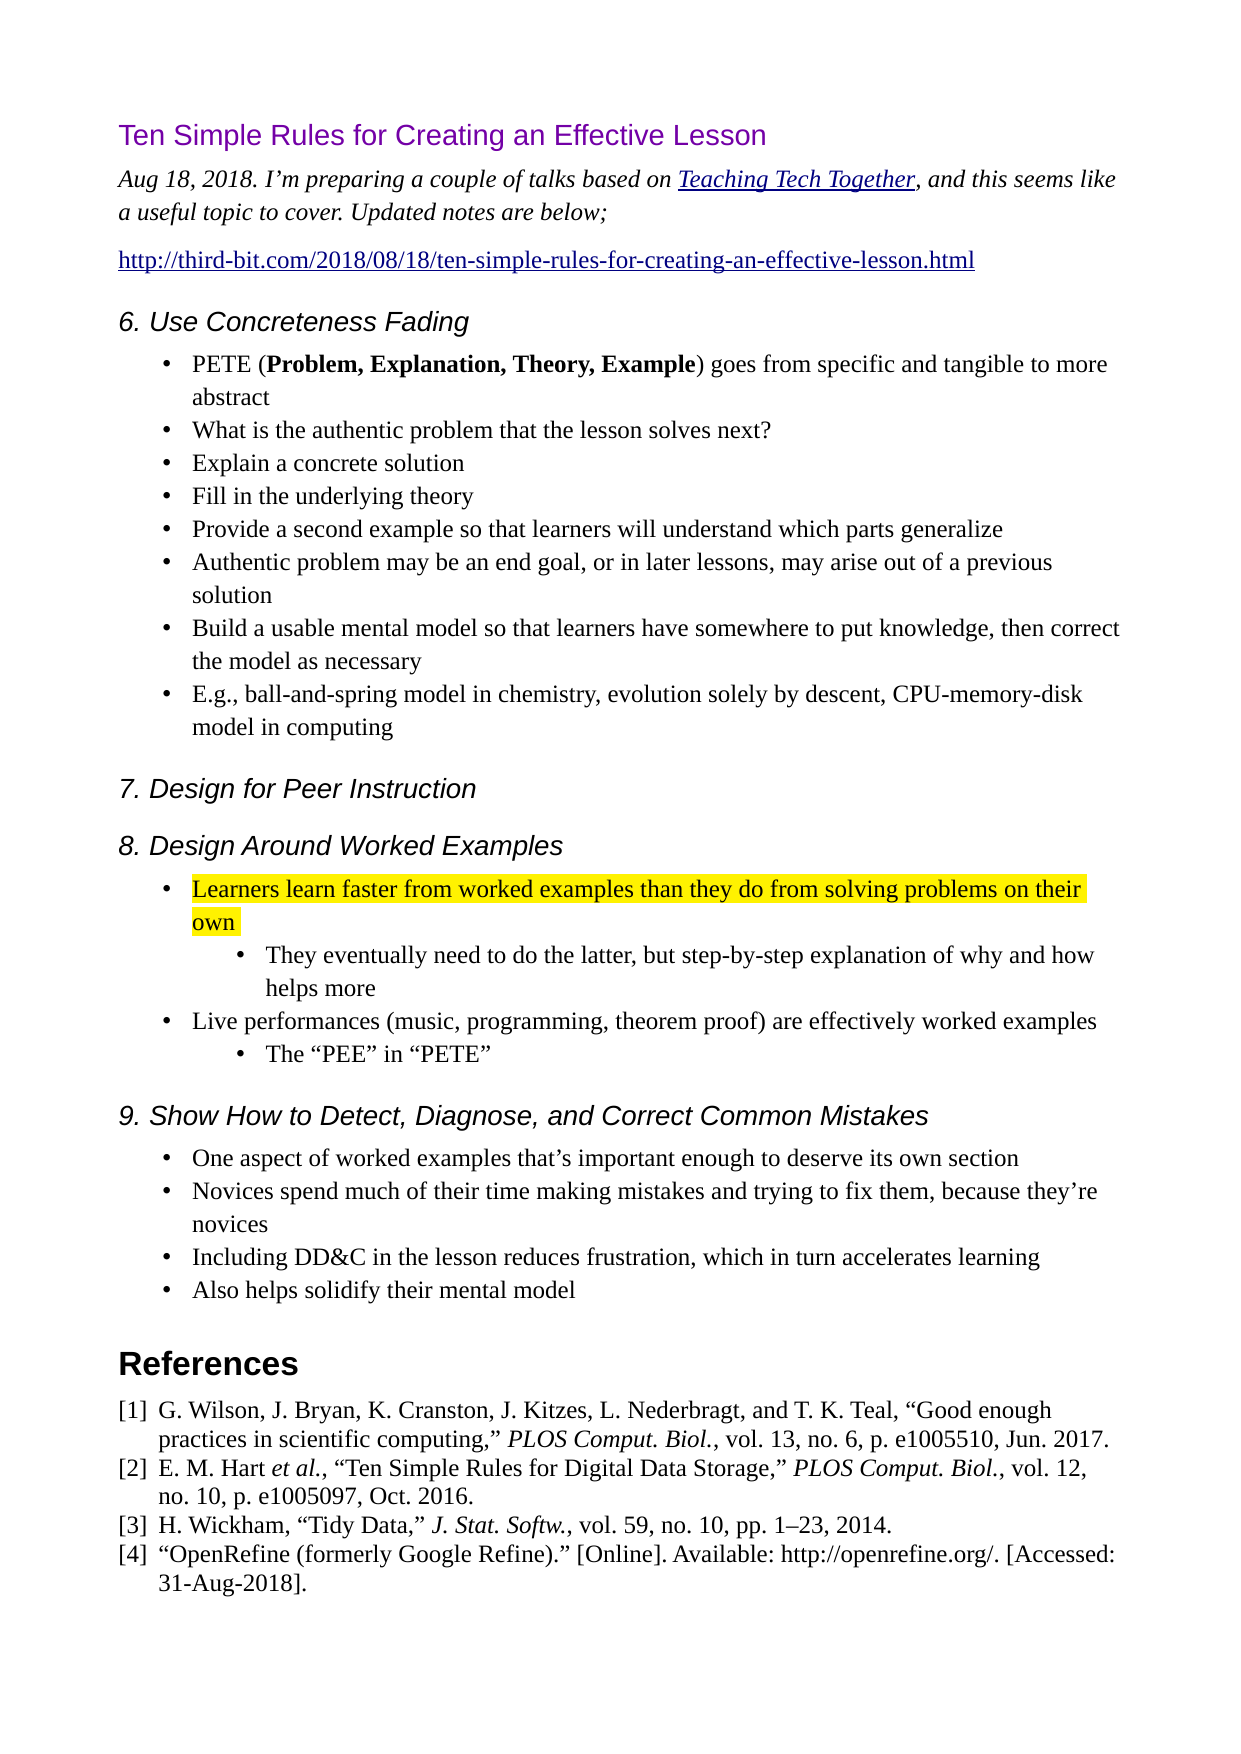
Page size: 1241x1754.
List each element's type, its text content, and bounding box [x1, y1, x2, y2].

subtitle 9. Show How to Detect, Diagnose, and Correct Common Mistakes [118, 1099, 1122, 1131]
list The “PEE” in “PETE” [236, 1039, 1122, 1068]
list Authentic problem may be an end goal, or in later lessons, may arise out of a previous solution [162, 547, 1122, 609]
list They eventually need to do the latter, but step-by-step explanation of why and how helps more [236, 940, 1122, 1002]
text [1] G. Wilson, J. Bryan, K. Cranston, J. Kitzes, L. Nederbragt, and T. K. Teal, “Good enough practices in scientific computing,” PLOS Comput. Biol., vol. 13, no. 6, p. e1005510, Jun. 2017. [118, 1395, 1122, 1453]
list PETE (Problem, Explanation, Theory, Example) goes from specific and tangible to more abstract [162, 349, 1122, 411]
list Live performances (music, programming, theorem proof) are effectively worked examples [162, 1006, 1122, 1035]
list E.g., ball-and-spring model in chemistry, evolution solely by descent, CPU-memory-disk model in computing [162, 679, 1122, 741]
text Aug 18, 2018. I’m preparing a couple of talks based on Teaching Tech Together, and this seems like a useful topic to cover. Updated notes are below; [118, 164, 1122, 226]
subtitle References [118, 1344, 1122, 1383]
text [2] E. M. Hart et al., “Ten Simple Rules for Digital Data Storage,” PLOS Comput. Biol., vol. 12, no. 10, p. e1005097, Oct. 2016. [118, 1453, 1122, 1510]
list Explain a concrete solution [162, 448, 1122, 477]
list One aspect of worked examples that’s important enough to deserve its own section [162, 1143, 1122, 1172]
list What is the authentic problem that the lesson solves next? [162, 415, 1122, 444]
list Including DD&C in the lesson reduces frustration, which in turn accelerates learning [162, 1242, 1122, 1271]
text [3] H. Wickham, “Tidy Data,” J. Stat. Softw., vol. 59, no. 10, pp. 1–23, 2014. [118, 1510, 1122, 1539]
subtitle 8. Design Around Worked Examples [118, 829, 1122, 861]
subtitle 6. Use Concreteness Fading [118, 305, 1122, 337]
list Build a usable mental model so that learners have somewhere to put knowledge, then correct the model as necessary [162, 613, 1122, 675]
list Provide a second example so that learners will understand which parts generalize [162, 514, 1122, 543]
list Also helps solidify their mental model [162, 1276, 1122, 1304]
list Fill in the underlying theory [162, 481, 1122, 510]
list Novices spend much of their time making mistakes and trying to fix them, because they’re novices [162, 1176, 1122, 1238]
subtitle 7. Design for Peer Instruction [118, 773, 1122, 804]
text http://third-bit.com/2018/08/18/ten-simple-rules-for-creating-an-effective-lesson.html [118, 245, 1122, 273]
subtitle Ten Simple Rules for Creating an Effective Lesson [118, 118, 1122, 152]
list Learners learn faster from worked examples than they do from solving problems on their own [162, 874, 1122, 936]
text [4] “OpenRefine (formerly Google Refine).” [Online]. Available: http://openrefine.org/. [Accessed: 31-Aug-2018]. [118, 1539, 1122, 1596]
